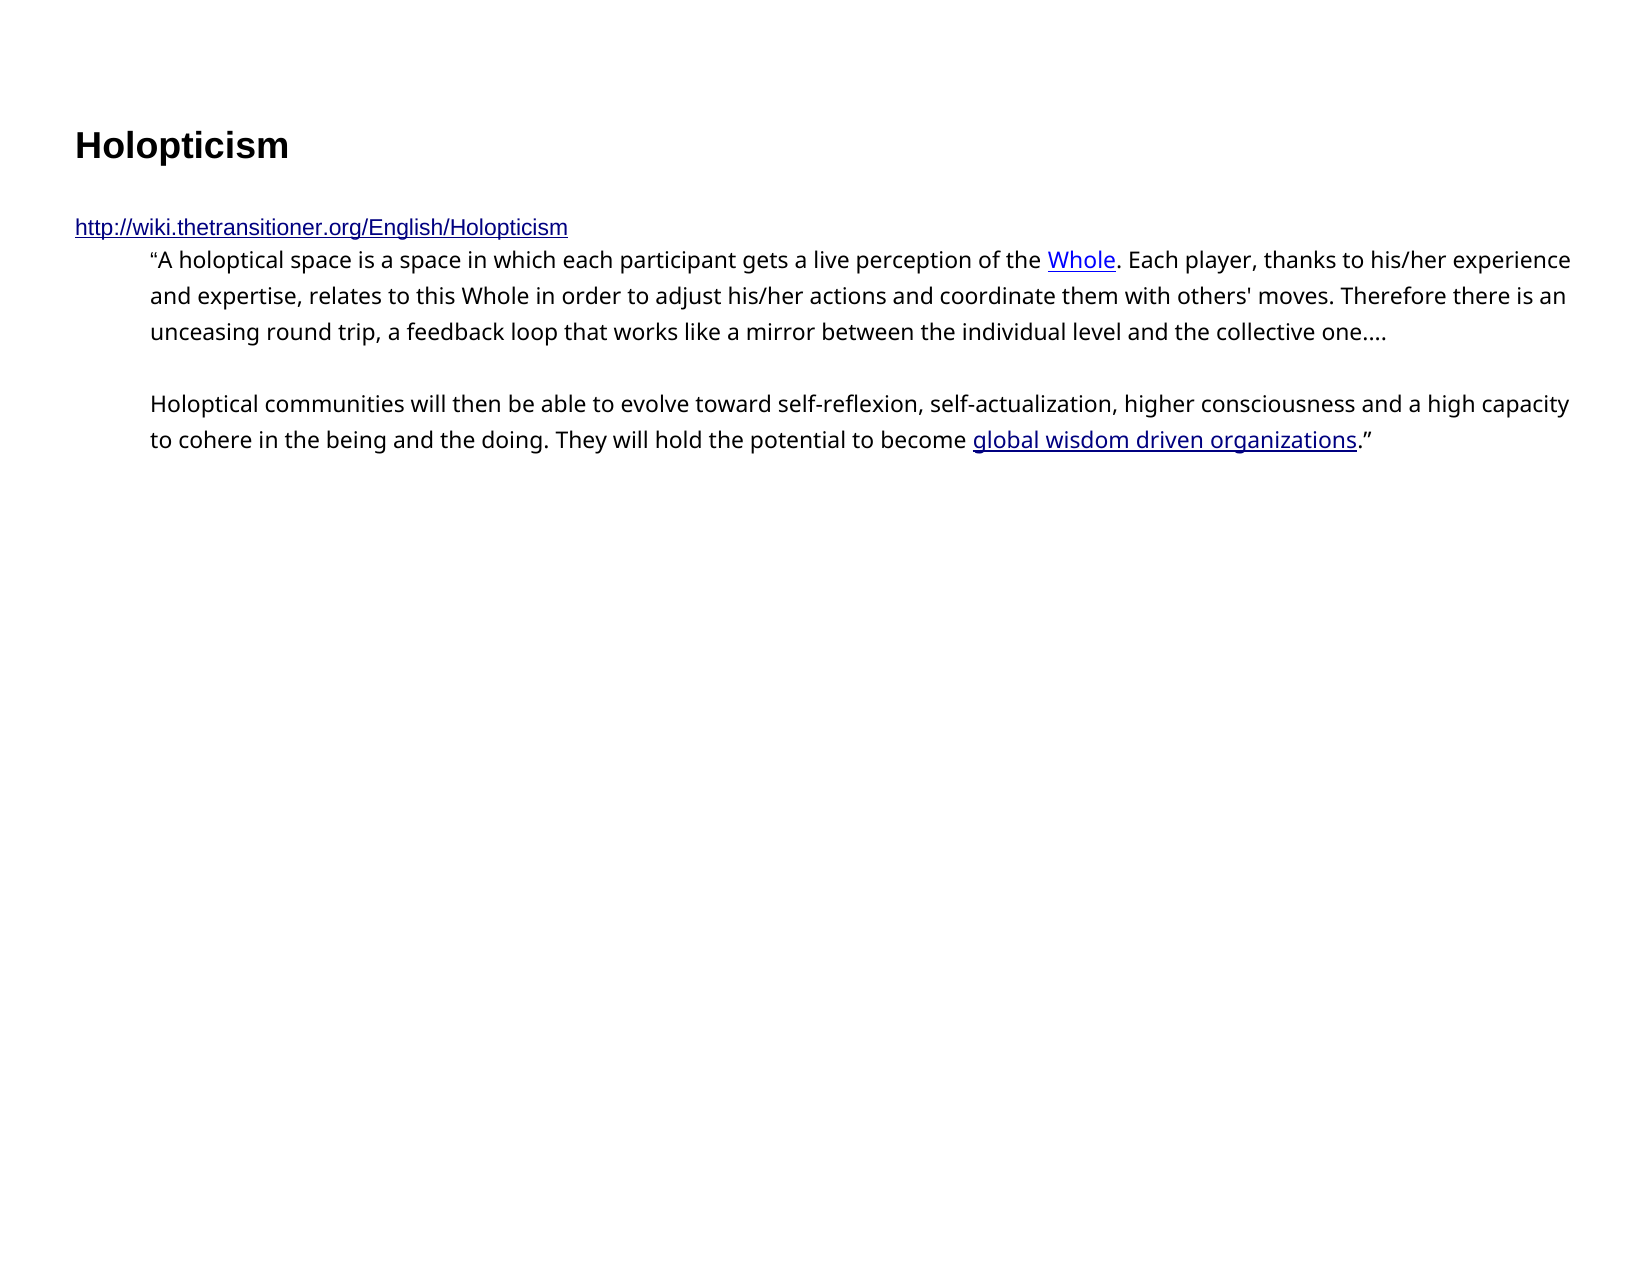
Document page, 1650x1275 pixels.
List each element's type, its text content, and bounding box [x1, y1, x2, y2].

text Holoptical communities will then be able to evolve toward self-reflexion, self-actualization, higher consciousness and a high capacity to cohere in the being and the doing. They will hold the potential to become global wisdom driven organizations.” [150, 388, 1575, 455]
text http://wiki.thetransitioner.org/English/Holopticism [75, 215, 1575, 241]
text “A holoptical space is a space in which each participant gets a live perception of the Whole. Each player, thanks to his/her experience and expertise, relates to this Whole in order to adjust his/her actions and coordinate them with others' moves. Therefore there is an unceasing round trip, a feedback loop that works like a mirror between the individual level and the collective one.... [150, 244, 1575, 347]
subtitle Holopticism [75, 125, 1575, 167]
